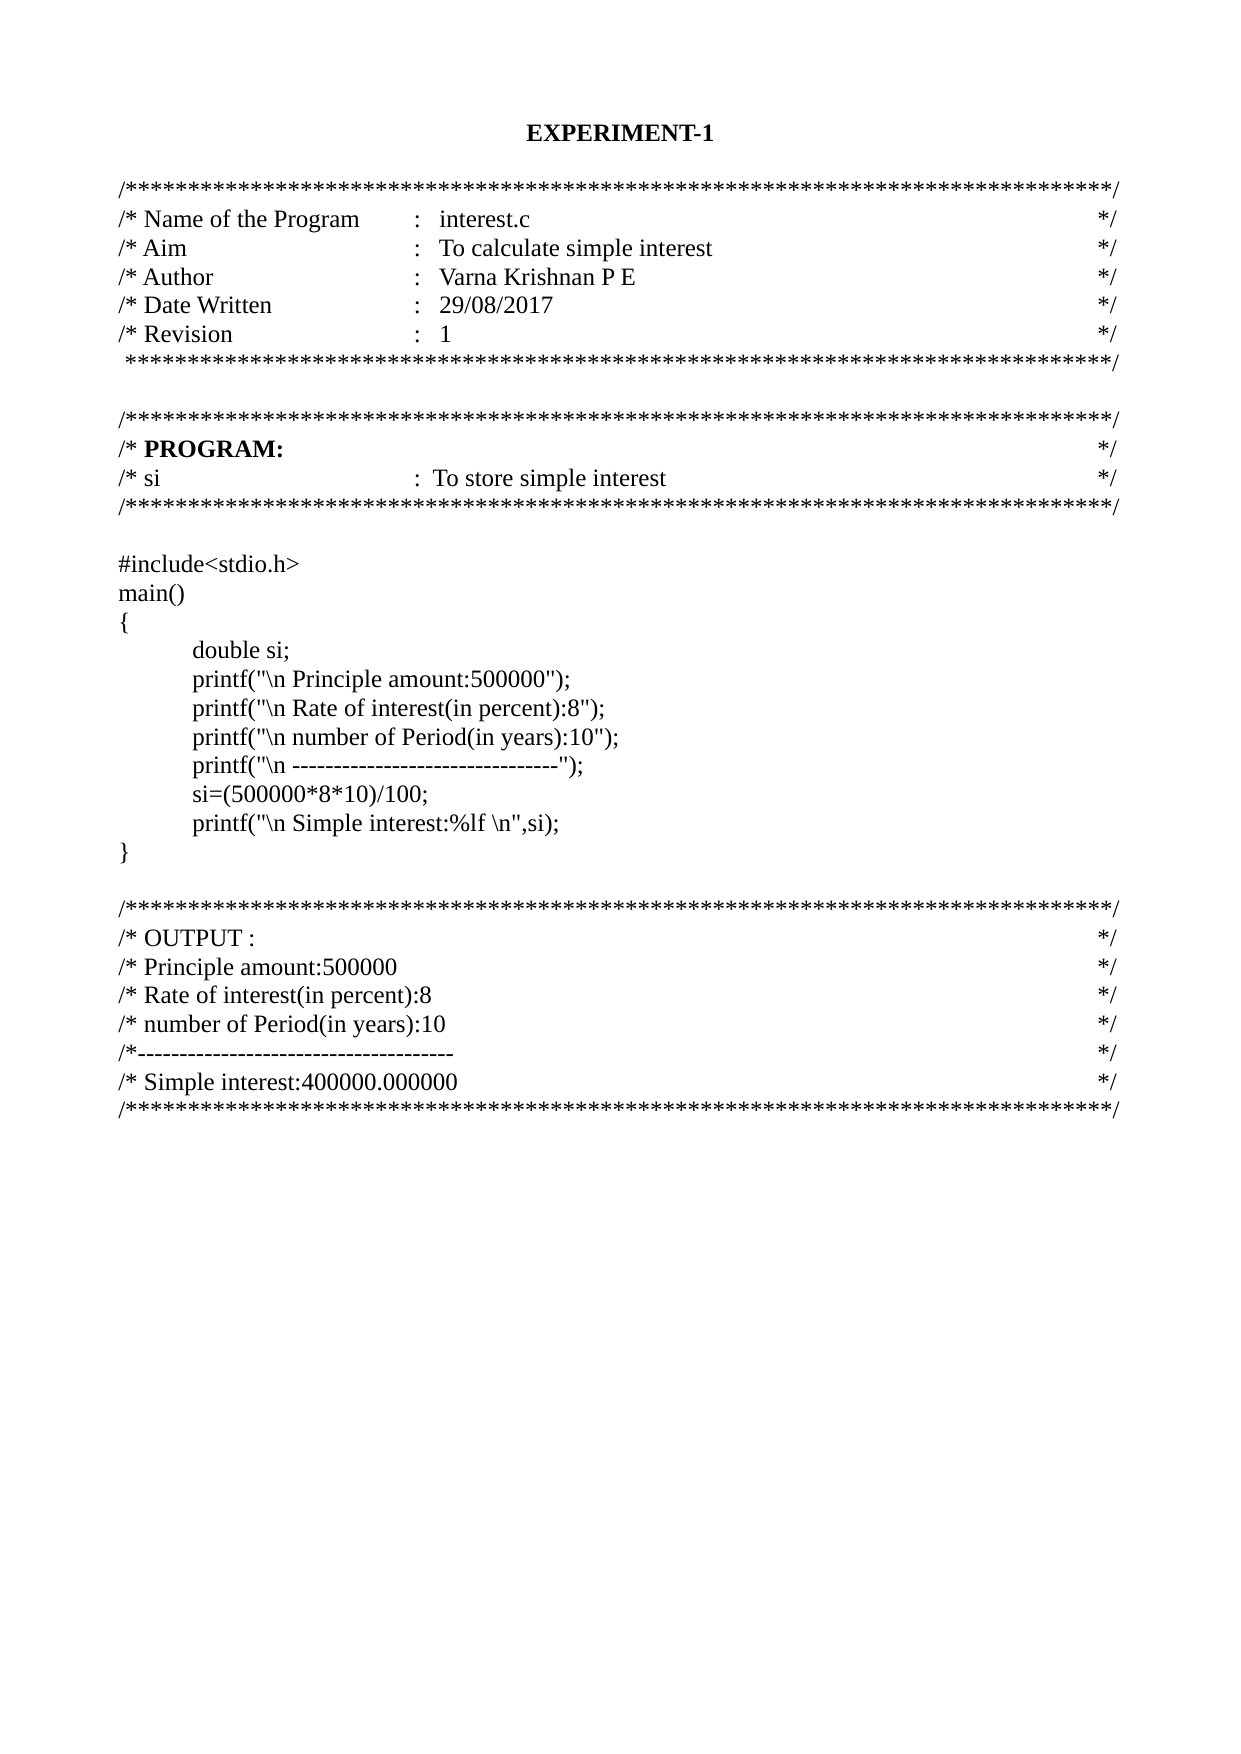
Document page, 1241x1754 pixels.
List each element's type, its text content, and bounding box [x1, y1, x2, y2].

text /*******************************************************************************/ [118, 406, 1122, 434]
text /* Rate of interest(in percent):8 */ [118, 981, 1122, 1009]
text EXPERIMENT-1 [118, 118, 1122, 147]
text /* Principle amount:500000 */ [118, 952, 1122, 981]
text /*******************************************************************************/ [118, 176, 1122, 204]
text *******************************************************************************/ [118, 348, 1122, 377]
text /* Name of the Program : interest.c */ [118, 204, 1122, 233]
text double si; [118, 636, 1122, 664]
text /* Revision : 1 */ [118, 319, 1122, 348]
text /* number of Period(in years):10 */ [118, 1009, 1122, 1038]
text main() [118, 578, 1122, 607]
text printf("\n --------------------------------"); [118, 751, 1122, 779]
text /* Aim : To calculate simple interest */ [118, 233, 1122, 262]
text printf("\n Principle amount:500000"); [118, 664, 1122, 693]
text /* OUTPUT : */ [118, 923, 1122, 952]
text /* Author : Varna Krishnan P E */ [118, 262, 1122, 291]
text #include<stdio.h> [118, 549, 1122, 578]
text printf("\n number of Period(in years):10"); [118, 722, 1122, 751]
text /*******************************************************************************/ [118, 492, 1122, 521]
text printf("\n Rate of interest(in percent):8"); [118, 693, 1122, 722]
text printf("\n Simple interest:%lf \n",si); [118, 808, 1122, 837]
text si=(500000*8*10)/100; [118, 779, 1122, 808]
text } [118, 837, 1122, 866]
text /* Date Written : 29/08/2017 */ [118, 291, 1122, 319]
text /* si : To store simple interest */ [118, 463, 1122, 492]
text { [118, 607, 1122, 636]
text /*******************************************************************************/ [118, 894, 1122, 923]
text /* PROGRAM: */ [118, 434, 1122, 463]
text /*******************************************************************************/ [118, 1096, 1122, 1124]
text /*-------------------------------------- */ [118, 1038, 1122, 1067]
text /* Simple interest:400000.000000 */ [118, 1067, 1122, 1096]
